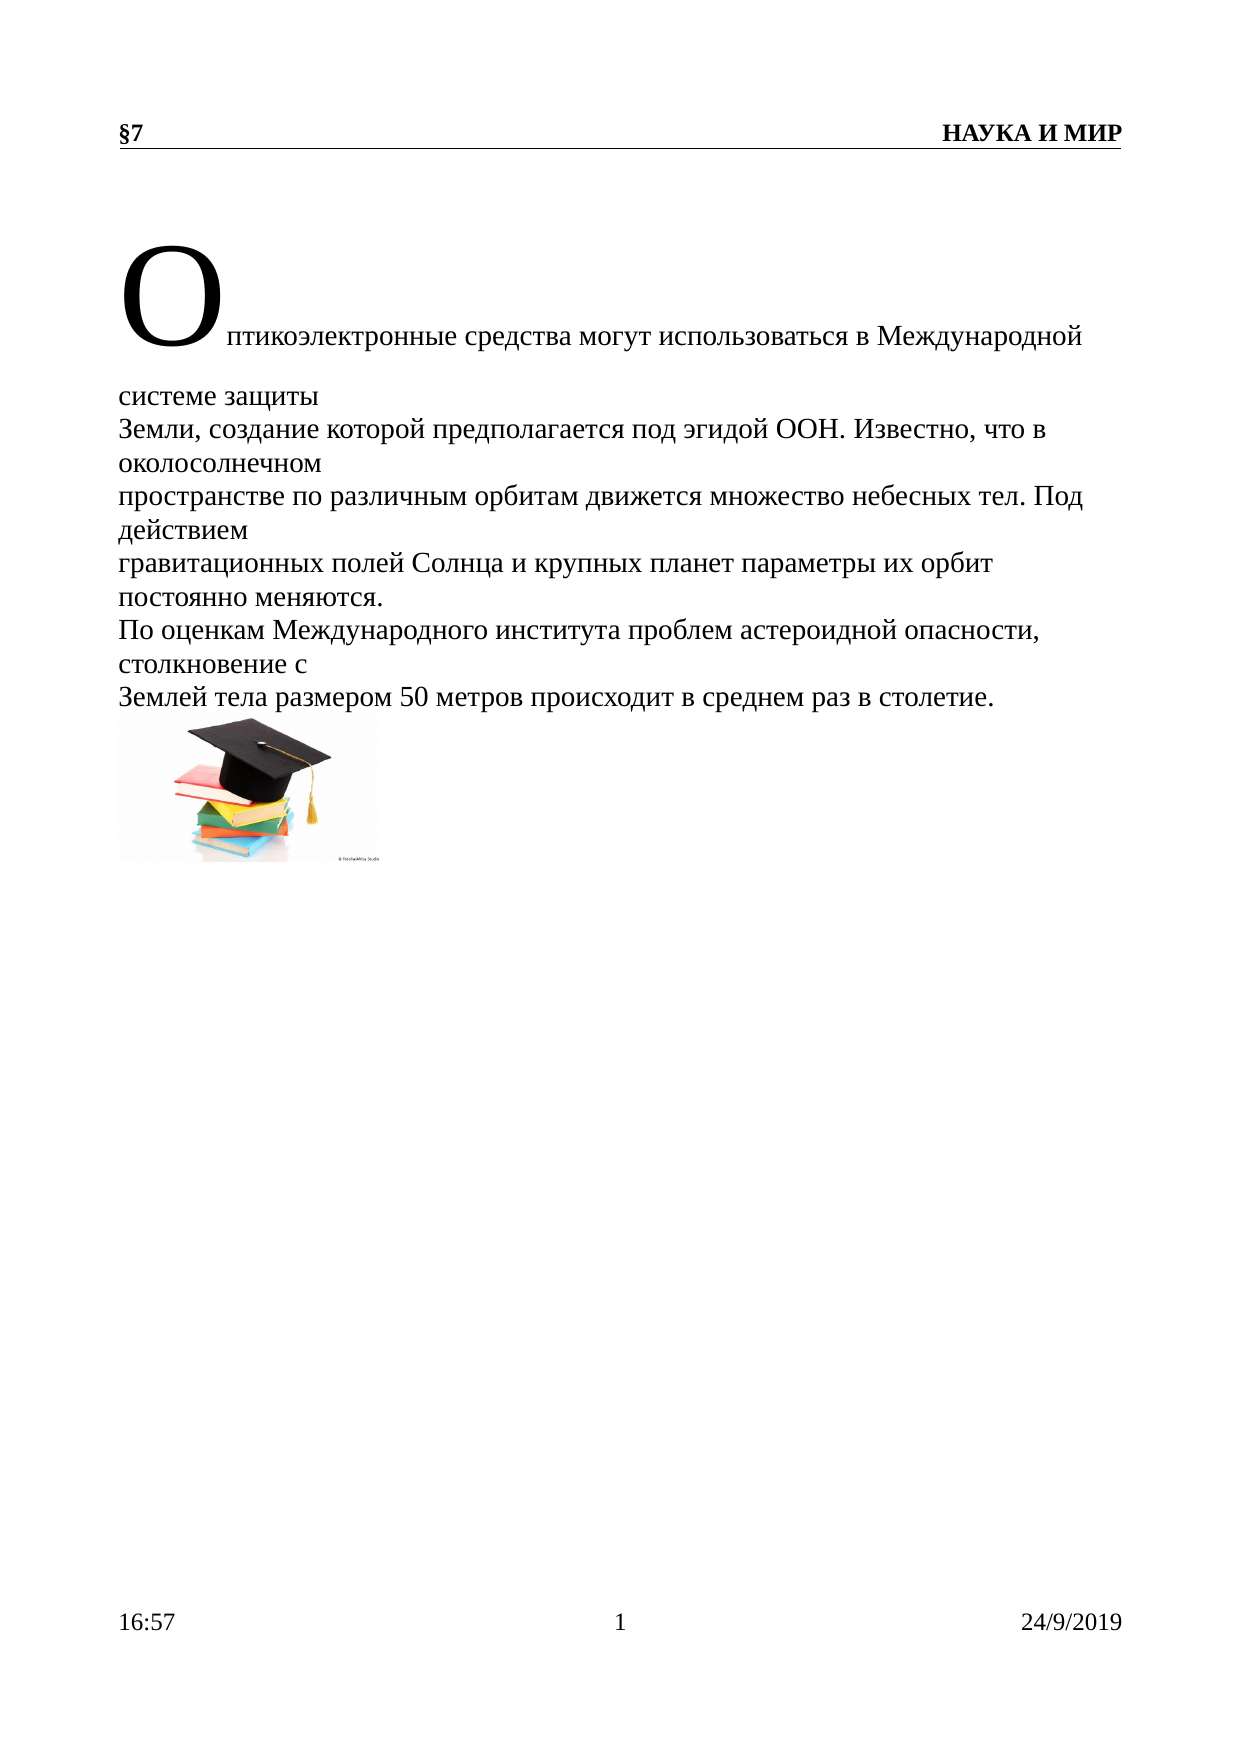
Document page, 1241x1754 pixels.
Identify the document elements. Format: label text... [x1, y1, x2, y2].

text пространстве по различным орбитам движется множество небесных тел. Под действием [118, 478, 1122, 545]
text Землей тела размером 50 метров происходит в среднем раз в столетие. [118, 679, 1122, 867]
text Земли, создание которой предполагается под эгидой ООН. Известно, что в околосолнечном [118, 411, 1122, 478]
text Оптикоэлектронные средства могут использоваться в Международной системе защиты [118, 205, 1122, 411]
picture [118, 713, 381, 862]
text гравитационных полей Солнца и крупных планет параметры их орбит постоянно меняются. [118, 545, 1122, 612]
text По оценкам Международного института проблем астероидной опасности, столкновение с [118, 612, 1122, 679]
